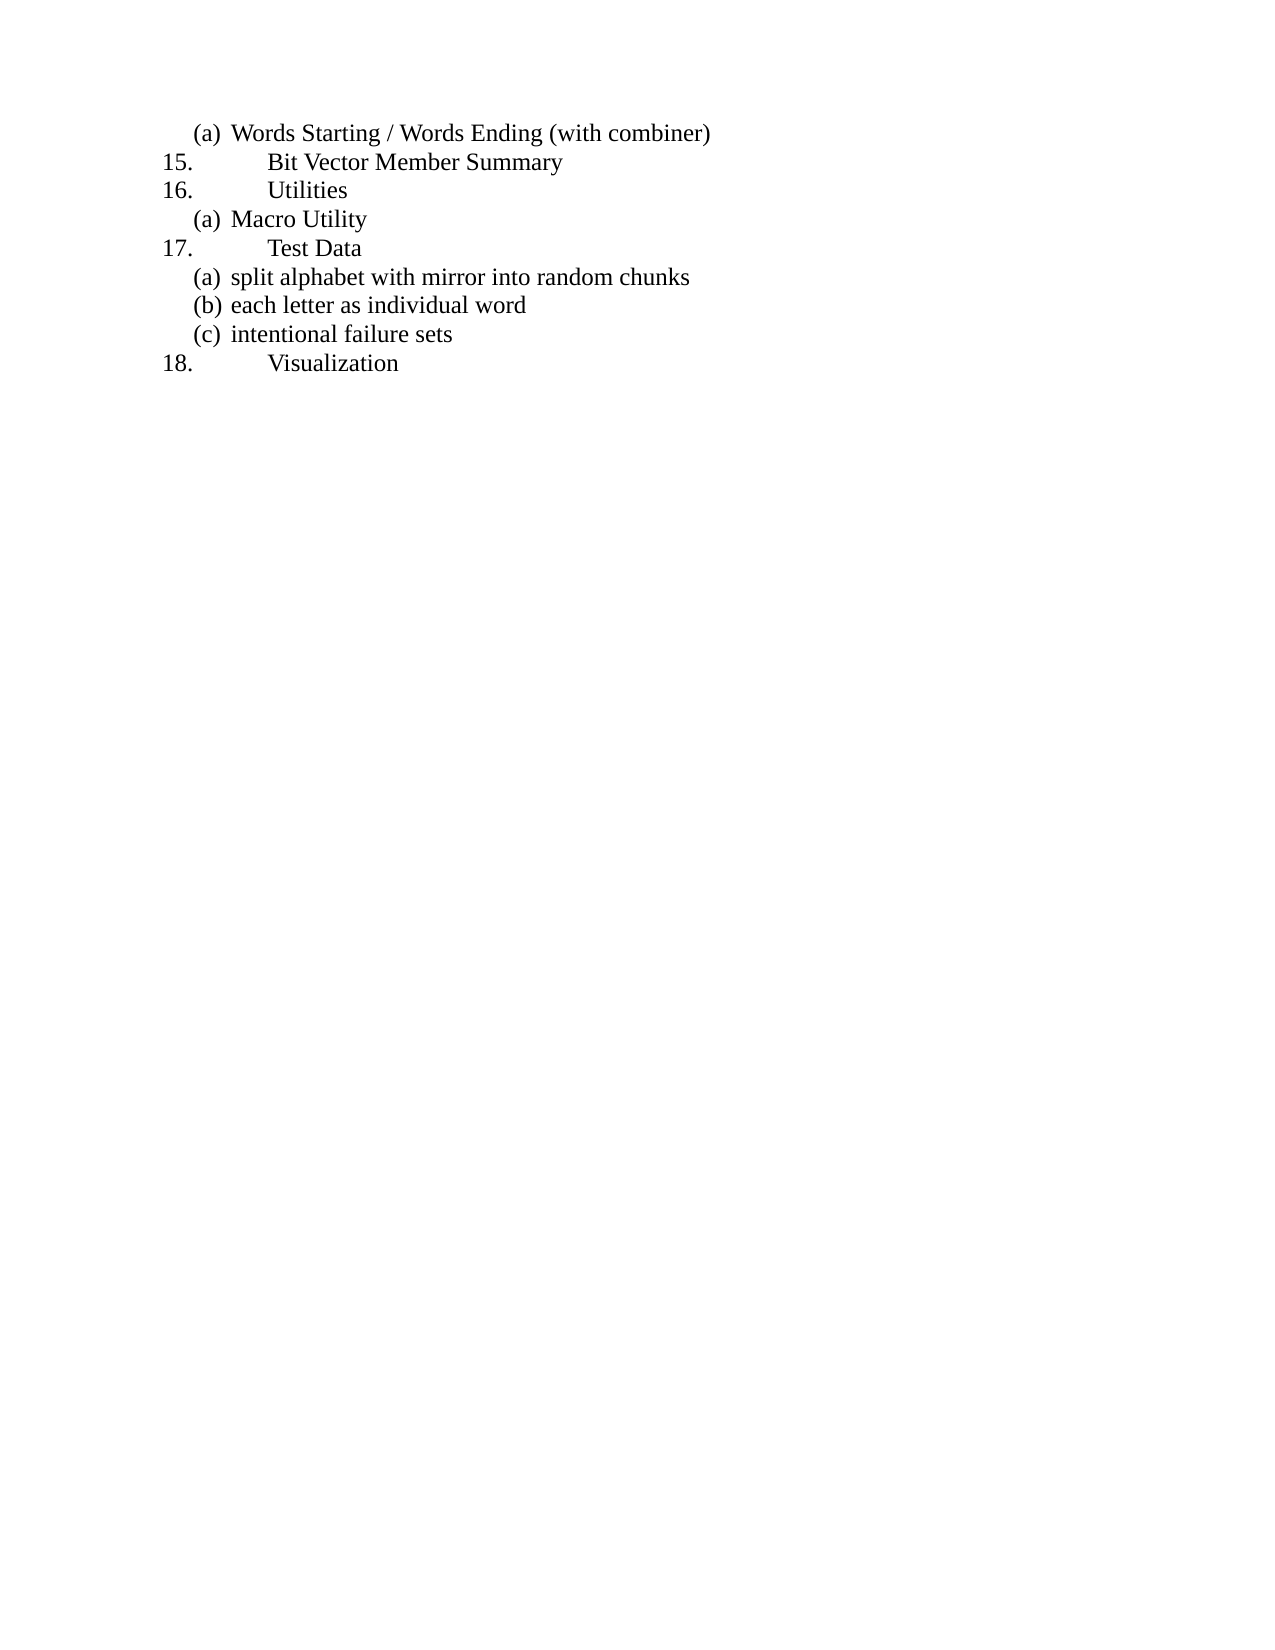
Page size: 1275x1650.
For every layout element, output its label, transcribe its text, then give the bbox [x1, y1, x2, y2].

list Bit Vector Member Summary [156, 147, 1157, 176]
list Test Data [156, 233, 1157, 262]
list Words Starting / Words Ending (with combiner) [193, 118, 1157, 147]
list Visualization [156, 348, 1157, 377]
list each letter as individual word [193, 291, 1157, 319]
list Utilities [156, 176, 1157, 204]
list intentional failure sets [193, 319, 1157, 348]
list split alphabet with mirror into random chunks [193, 262, 1157, 291]
list Macro Utility [193, 204, 1157, 233]
